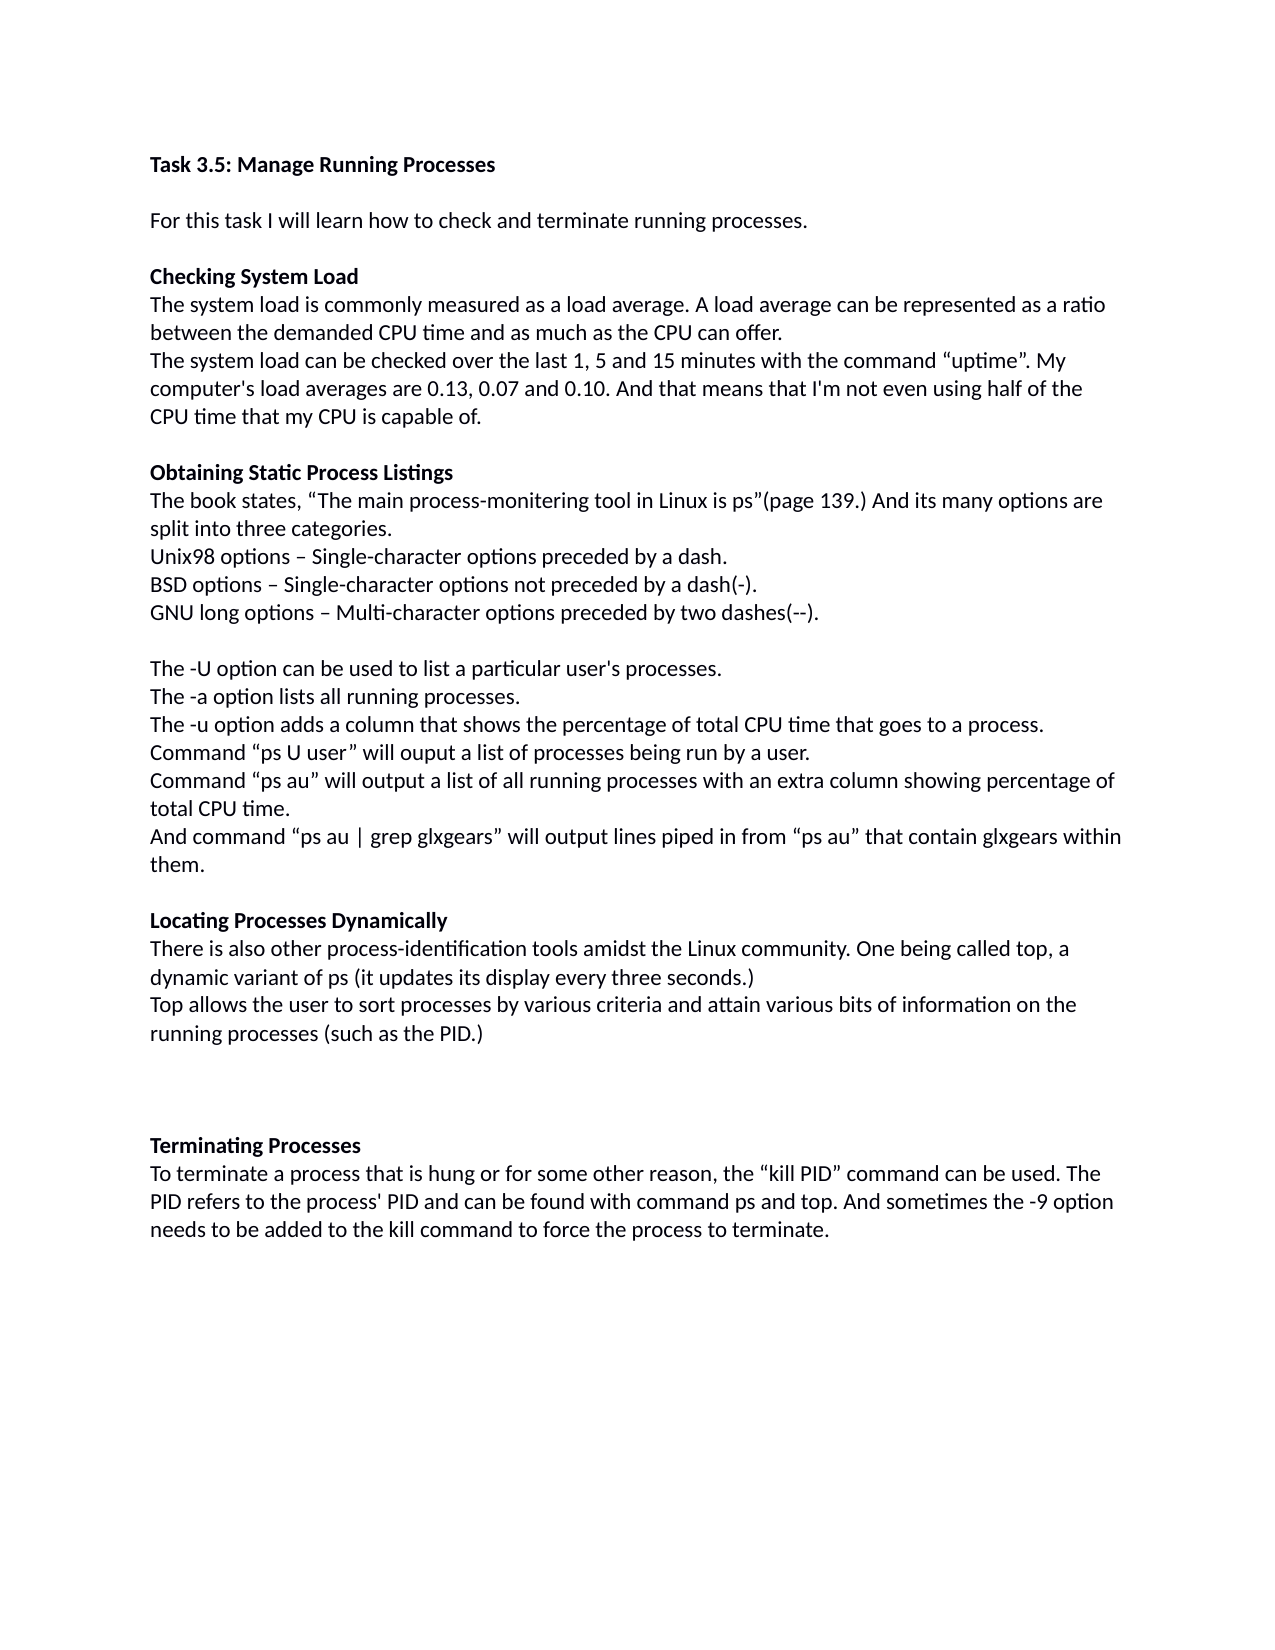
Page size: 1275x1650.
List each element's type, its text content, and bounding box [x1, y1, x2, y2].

text Locating Processes Dynamically [150, 907, 1125, 934]
text Obtaining Static Process Listings [150, 458, 1125, 486]
text Top allows the user to sort processes by various criteria and attain various bits of information on the running processes (such as the PID.) [150, 991, 1125, 1047]
text The book states, “The main process-monitering tool in Linux is ps”(page 139.) And its many options are split into three categories. [150, 486, 1125, 542]
text And command “ps au | grep glxgears” will output lines piped in from “ps au” that contain glxgears within them. [150, 822, 1125, 878]
text The -U option can be used to list a particular user's processes. [150, 654, 1125, 682]
text GNU long options – Multi-character options preceded by two dashes(--). [150, 598, 1125, 626]
text The system load can be checked over the last 1, 5 and 15 minutes with the command “uptime”. My computer's load averages are 0.13, 0.07 and 0.10. And that means that I'm not even using half of the CPU time that my CPU is capable of. [150, 346, 1125, 430]
text Command “ps au” will output a list of all running processes with an extra column showing percentage of total CPU time. [150, 766, 1125, 822]
text To terminate a process that is hung or for some other reason, the “kill PID” command can be used. The PID refers to the process' PID and can be found with command ps and top. And sometimes the -9 option needs to be added to the kill command to force the process to terminate. [150, 1159, 1125, 1243]
text Task 3.5: Manage Running Processes [150, 150, 1125, 178]
text The -a option lists all running processes. [150, 682, 1125, 710]
text The system load is commonly measured as a load average. A load average can be represented as a ratio between the demanded CPU time and as much as the CPU can offer. [150, 290, 1125, 346]
text Terminating Processes [150, 1131, 1125, 1159]
text For this task I will learn how to check and terminate running processes. [150, 206, 1125, 234]
text Checking System Load [150, 262, 1125, 290]
text Command “ps U user” will ouput a list of processes being run by a user. [150, 738, 1125, 766]
text The -u option adds a column that shows the percentage of total CPU time that goes to a process. [150, 710, 1125, 738]
text BSD options – Single-character options not preceded by a dash(-). [150, 570, 1125, 598]
text Unix98 options – Single-character options preceded by a dash. [150, 542, 1125, 570]
text There is also other process-identification tools amidst the Linux community. One being called top, a dynamic variant of ps (it updates its display every three seconds.) [150, 934, 1125, 991]
